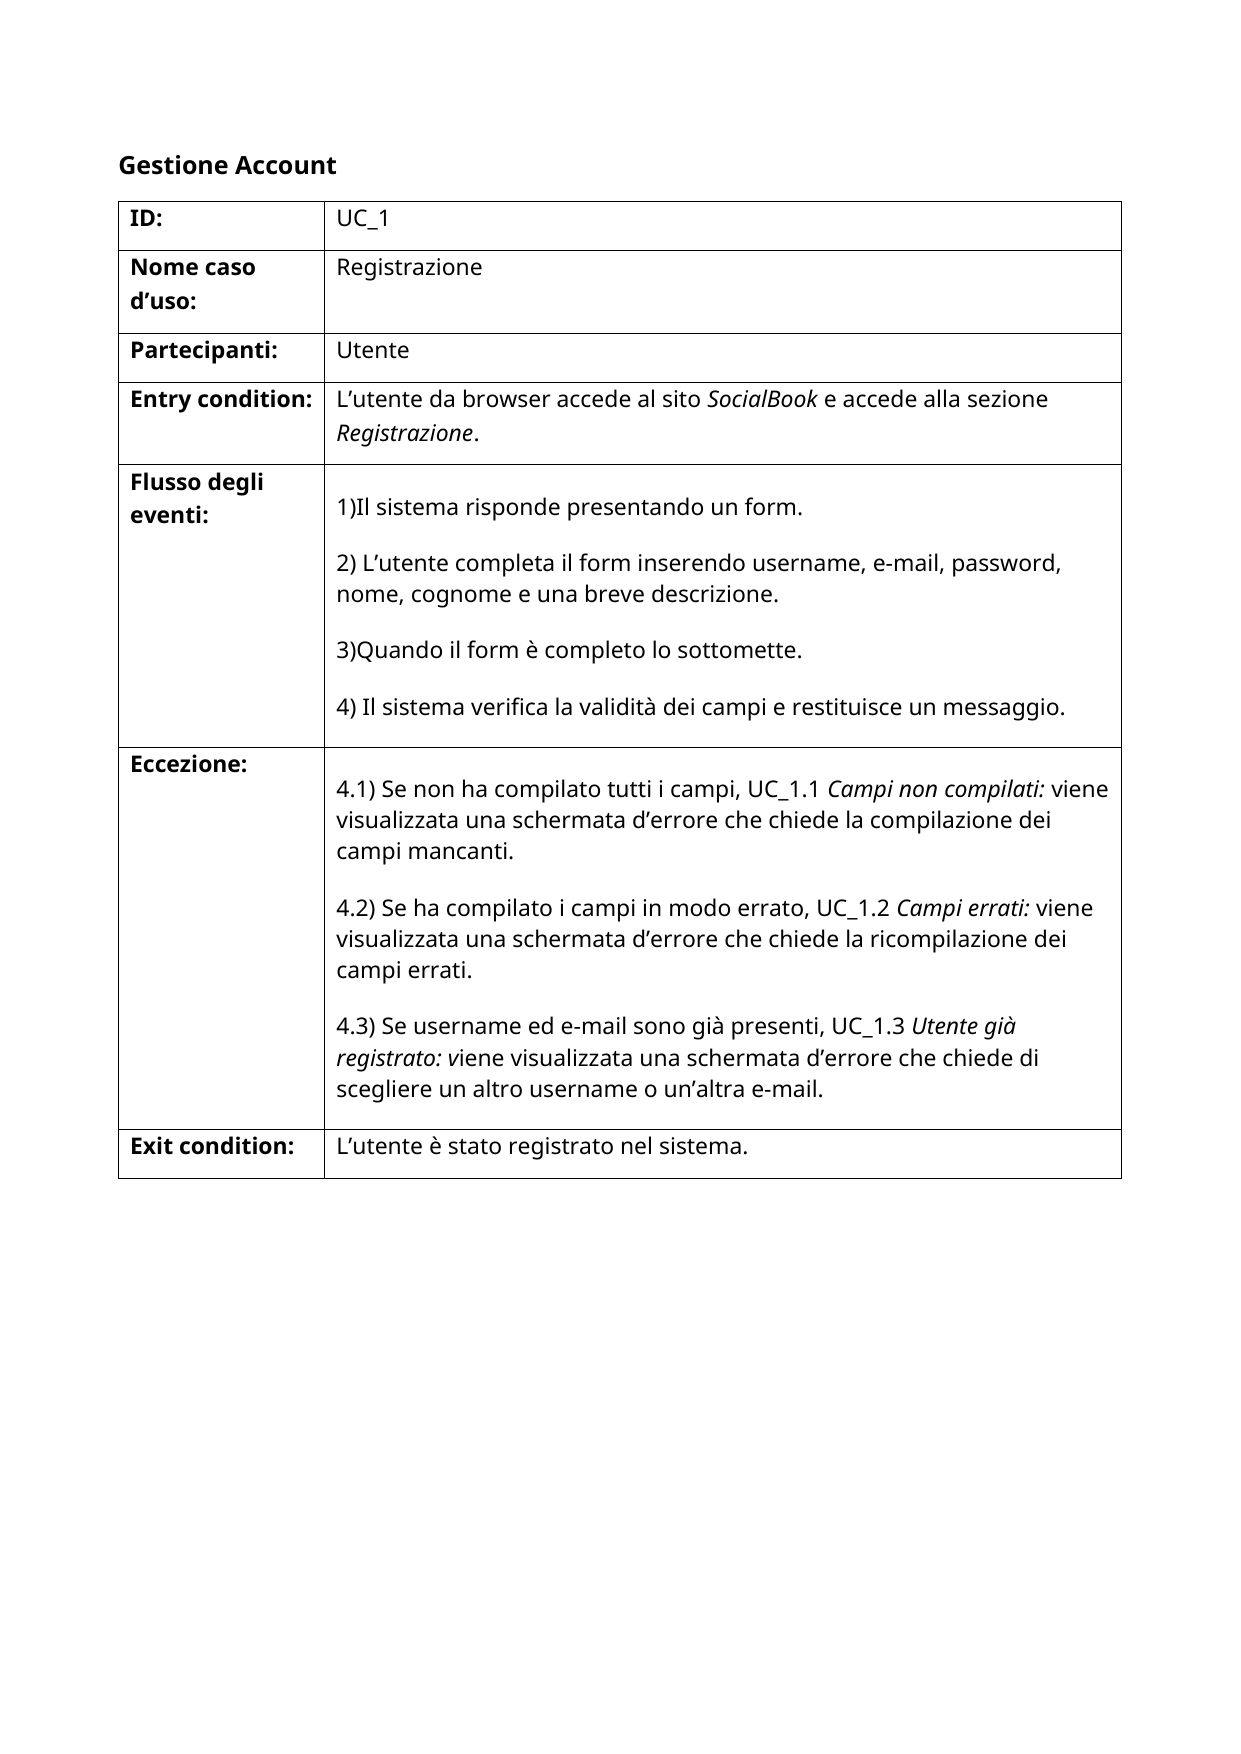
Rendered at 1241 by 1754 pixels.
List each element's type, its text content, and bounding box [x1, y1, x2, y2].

table_cell Partecipanti: [119, 334, 324, 382]
table_cell Nome caso d’uso: [119, 251, 324, 333]
table_cell Exit condition: [119, 1130, 324, 1178]
table_cell 4.1) Se non ha compilato tutti i campi, UC_1.1 Campi non compilati: viene visualizzata una schermata d’errore che chiede la compilazione dei campi mancanti. 4.2) Se ha compilato i campi in modo errato, UC_1.2 Campi errati: viene visualizzata una schermata d’errore che chiede la ricompilazione dei campi errati. 4.3) Se username ed e-mail sono già presenti, UC_1.3 Utente già registrato: viene visualizzata una schermata d’errore che chiede di scegliere un altro username o un’altra e-mail. [325, 748, 1121, 1129]
table_cell L’utente da browser accede al sito SocialBook e accede alla sezione Registrazione. [325, 383, 1121, 464]
table_cell Entry condition: [119, 383, 324, 464]
table_header ID: [119, 202, 324, 250]
table_cell Registrazione [325, 251, 1121, 333]
text Gestione Account [118, 148, 1122, 182]
table_header UC_1 [325, 202, 1121, 250]
table_cell L’utente è stato registrato nel sistema. [325, 1130, 1121, 1178]
table_cell Flusso degli eventi: [119, 465, 324, 747]
table_cell Eccezione: [119, 748, 324, 1129]
table_cell Utente [325, 334, 1121, 382]
table_cell 1)Il sistema risponde presentando un form. 2) L’utente completa il form inserendo username, e-mail, password, nome, cognome e una breve descrizione. 3)Quando il form è completo lo sottomette. 4) Il sistema verifica la validità dei campi e restituisce un messaggio. [325, 465, 1121, 747]
